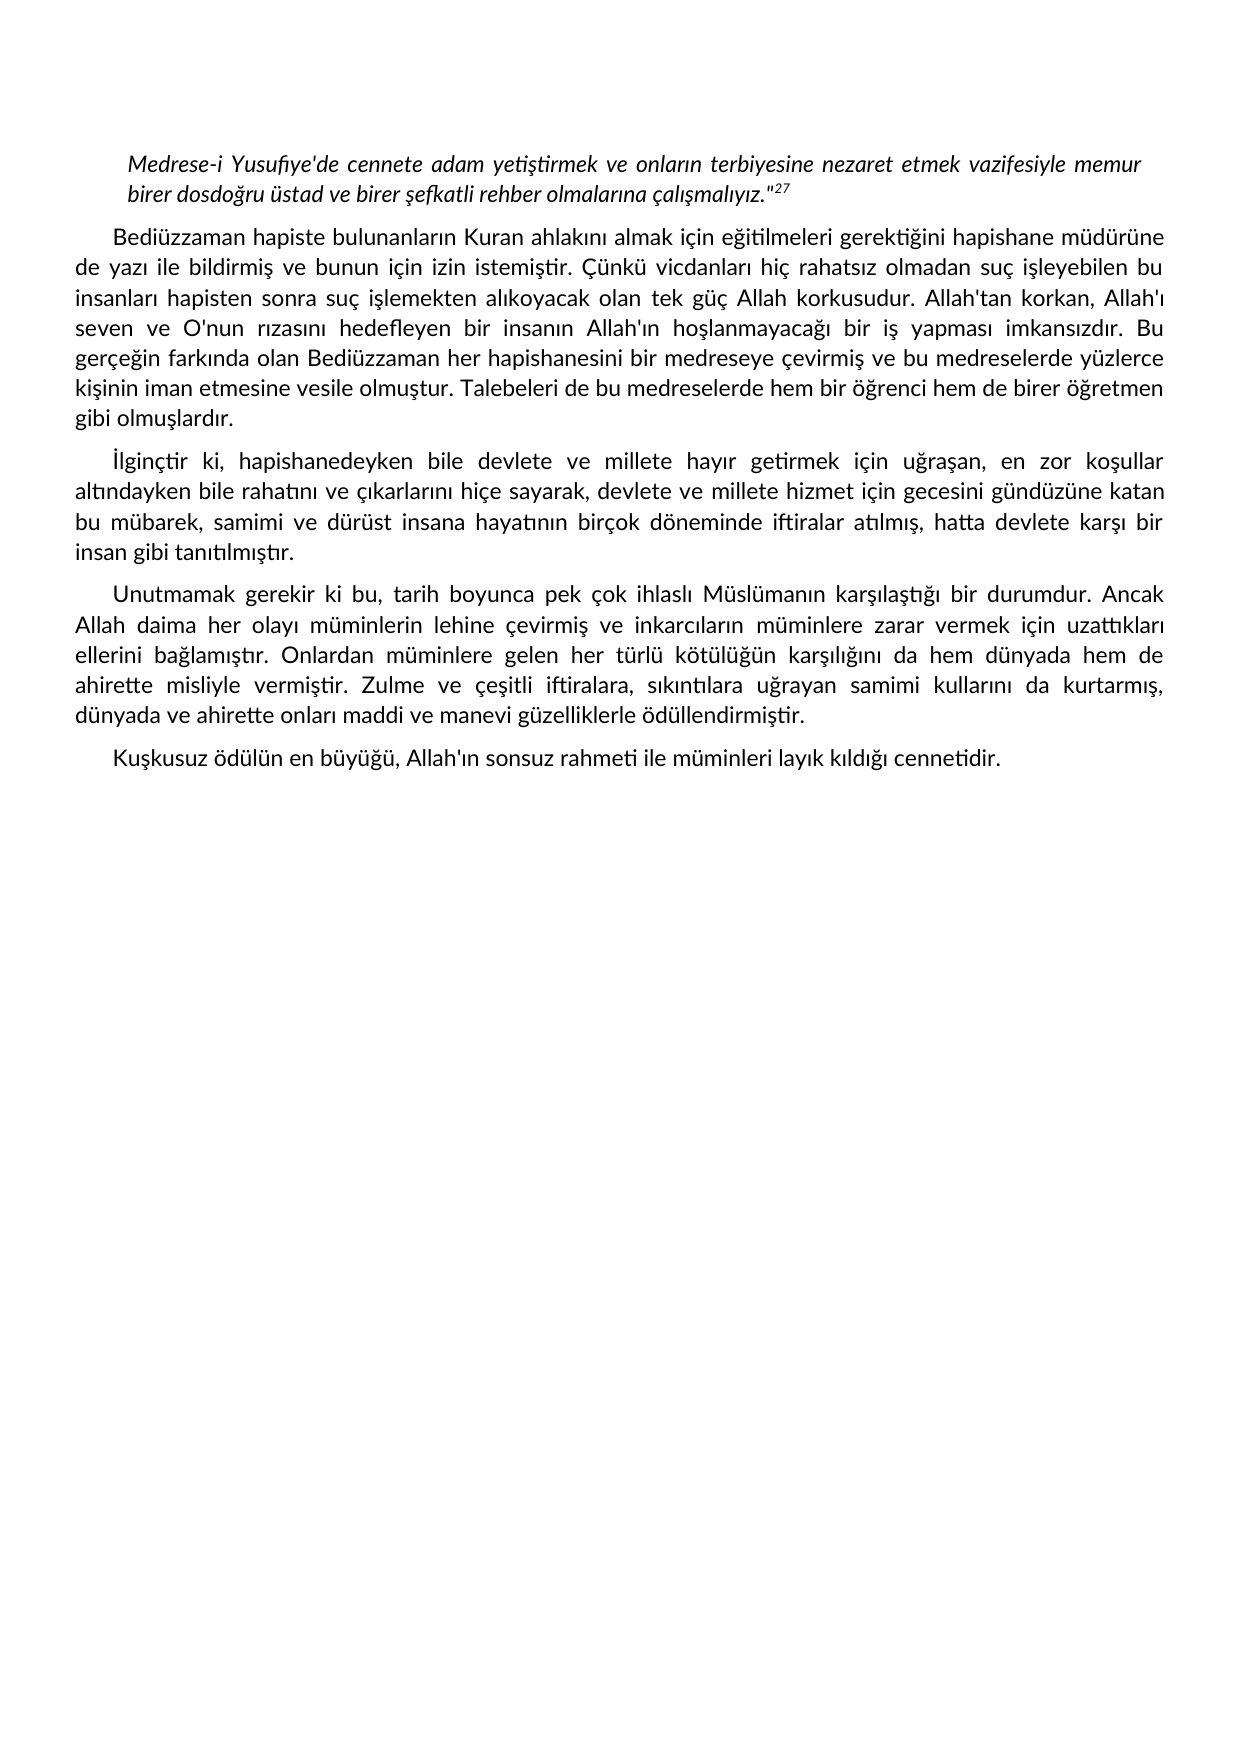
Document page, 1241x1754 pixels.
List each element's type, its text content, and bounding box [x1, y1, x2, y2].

text Medrese-i Yusufiye'de cennete adam yetiştirmek ve onların terbiyesine nezaret etmek vazifesiyle memur birer dosdoğru üstad ve birer şefkatli rehber olmalarına çalışmalıyız."27 [127, 150, 1143, 208]
text Kuşkusuz ödülün en büyüğü, Allah'ın sonsuz rahmeti ile müminleri layık kıldığı cennetidir. [75, 744, 1165, 771]
text İlginçtir ki, hapishanedeyken bile devlete ve millete hayır getirmek için uğraşan, en zor koşullar altındayken bile rahatını ve çıkarlarını hiçe sayarak, devlete ve millete hizmet için gecesini gündüzüne katan bu mübarek, samimi ve dürüst insana hayatının birçok döneminde iftiralar atılmış, hatta devlete karşı bir insan gibi tanıtılmıştır. [75, 447, 1165, 565]
text Unutmamak gerekir ki bu, tarih boyunca pek çok ihlaslı Müslümanın karşılaştığı bir durumdur. Ancak Allah daima her olayı müminlerin lehine çevirmiş ve inkarcıların müminlere zarar vermek için uzattıkları ellerini bağlamıştır. Onlardan müminlere gelen her türlü kötülüğün karşılığını da hem dünyada hem de ahirette misliyle vermiştir. Zulme ve çeşitli iftiralara, sıkıntılara uğrayan samimi kullarını da kurtarmış, dünyada ve ahirette onları maddi ve manevi güzelliklerle ödüllendirmiştir. [75, 580, 1165, 728]
text Bediüzzaman hapiste bulunanların Kuran ahlakını almak için eğitilmeleri gerektiğini hapishane müdürüne de yazı ile bildirmiş ve bunun için izin istemiştir. Çünkü vicdanları hiç rahatsız olmadan suç işleyebilen bu insanları hapisten sonra suç işlemekten alıkoyacak olan tek güç Allah korkusudur. Allah'tan korkan, Allah'ı seven ve O'nun rızasını hedefleyen bir insanın Allah'ın hoşlanmayacağı bir iş yapması imkansızdır. Bu gerçeğin farkında olan Bediüzzaman her hapishanesini bir medreseye çevirmiş ve bu medreselerde yüzlerce kişinin iman etmesine vesile olmuştur. Talebeleri de bu medreselerde hem bir öğrenci hem de birer öğretmen gibi olmuşlardır. [75, 223, 1165, 432]
